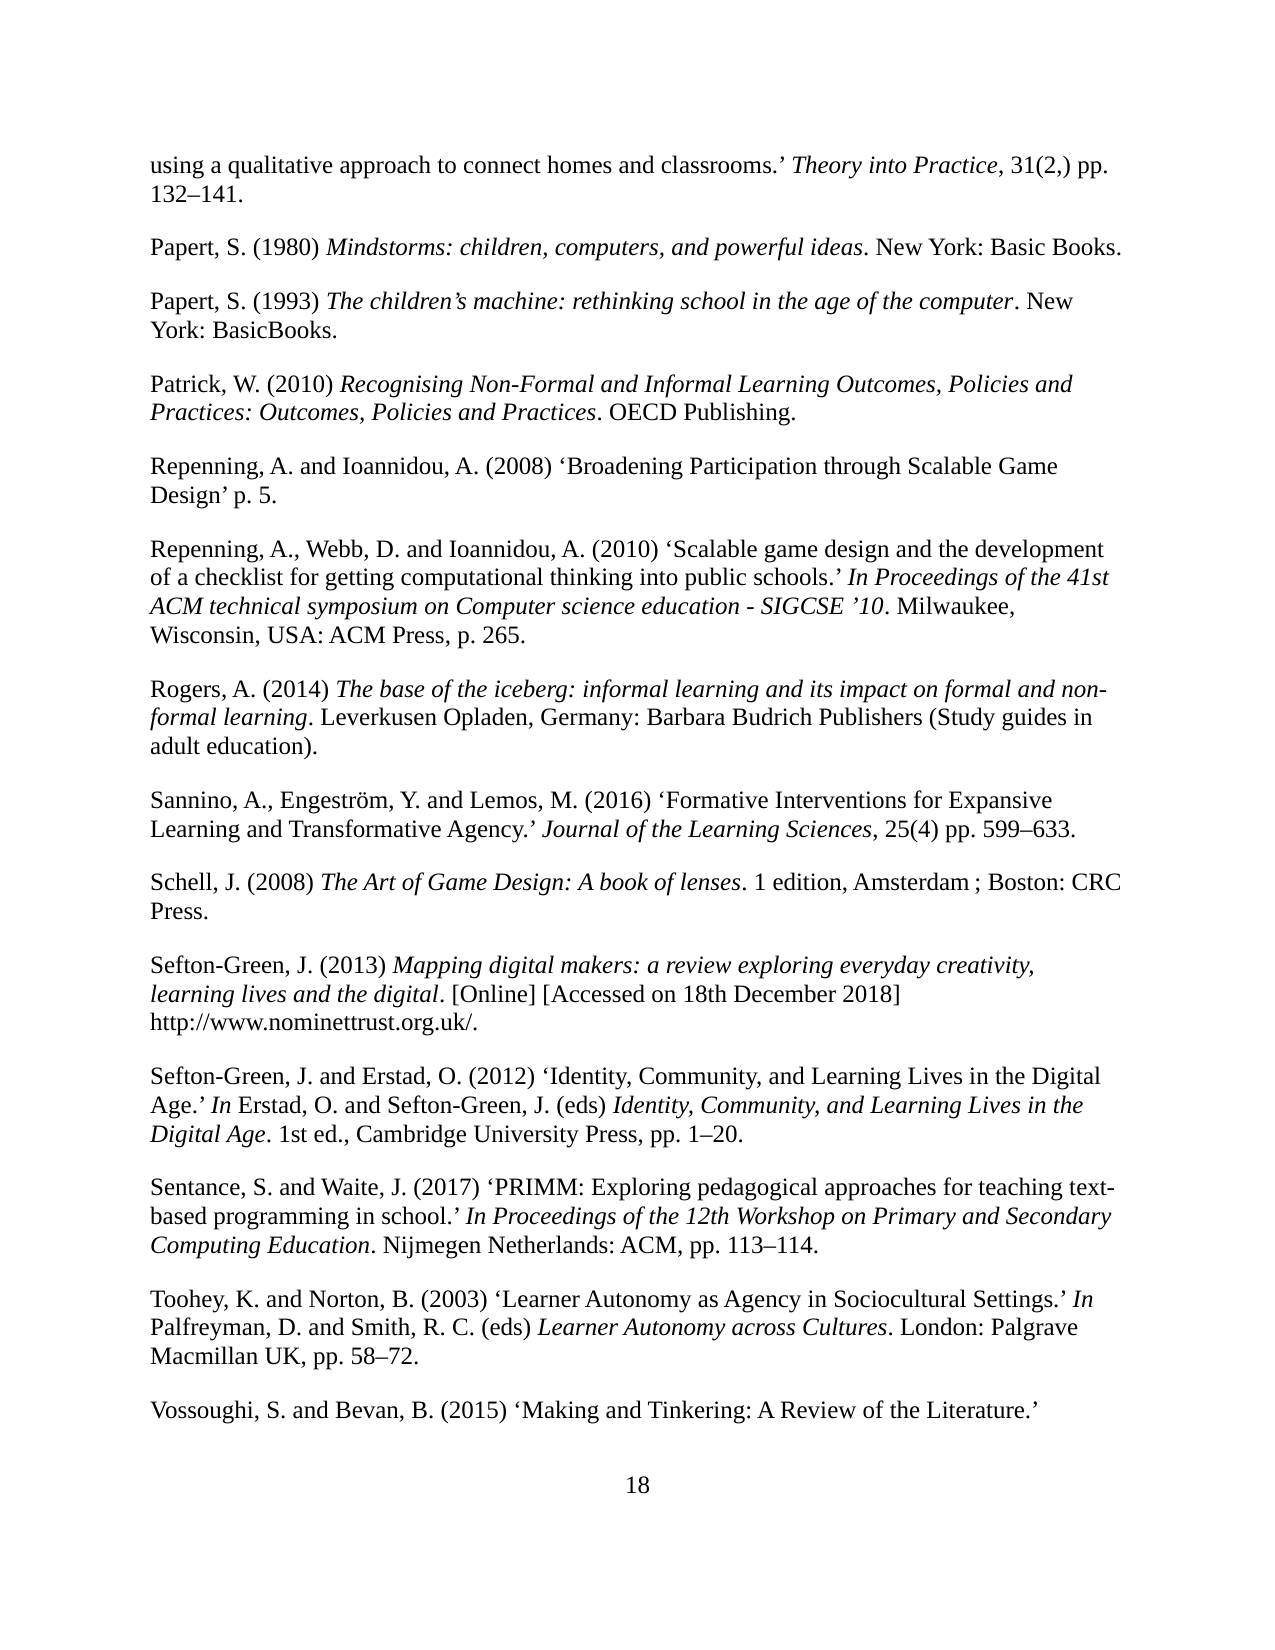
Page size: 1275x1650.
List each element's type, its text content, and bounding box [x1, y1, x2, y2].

text Sentance, S. and Waite, J. (2017) ‘PRIMM: Exploring pedagogical approaches for teaching text-based programming in school.’ In Proceedings of the 12th Workshop on Primary and Secondary Computing Education. Nijmegen Netherlands: ACM, pp. 113–114. [150, 1172, 1125, 1259]
text Sannino, A., Engeström, Y. and Lemos, M. (2016) ‘Formative Interventions for Expansive Learning and Transformative Agency.’ Journal of the Learning Sciences, 25(4) pp. 599–633. [150, 785, 1125, 842]
text Repenning, A., Webb, D. and Ioannidou, A. (2010) ‘Scalable game design and the development of a checklist for getting computational thinking into public schools.’ In Proceedings of the 41st ACM technical symposium on Computer science education - SIGCSE ’10. Milwaukee, Wisconsin, USA: ACM Press, p. 265. [150, 534, 1125, 649]
text Schell, J. (2008) The Art of Game Design: A book of lenses. 1 edition, Amsterdam ; Boston: CRC Press. [150, 867, 1125, 925]
text Sefton-Green, J. (2013) Mapping digital makers: a review exploring everyday creativity, learning lives and the digital. [Online] [Accessed on 18th December 2018] http://www.nominettrust.org.uk/. [150, 950, 1125, 1036]
text Sefton-Green, J. and Erstad, O. (2012) ‘Identity, Community, and Learning Lives in the Digital Age.’ In Erstad, O. and Sefton-Green, J. (eds) Identity, Community, and Learning Lives in the Digital Age. 1st ed., Cambridge University Press, pp. 1–20. [150, 1061, 1125, 1147]
text using a qualitative approach to connect homes and classrooms.’ Theory into Practice, 31(2,) pp. 132–141. [150, 150, 1125, 207]
text Papert, S. (1993) The children’s machine: rethinking school in the age of the computer. New York: BasicBooks. [150, 286, 1125, 344]
text Toohey, K. and Norton, B. (2003) ‘Learner Autonomy as Agency in Sociocultural Settings.’ In Palfreyman, D. and Smith, R. C. (eds) Learner Autonomy across Cultures. London: Palgrave Macmillan UK, pp. 58–72. [150, 1284, 1125, 1370]
text Papert, S. (1980) Mindstorms: children, computers, and powerful ideas. New York: Basic Books. [150, 232, 1125, 261]
text Patrick, W. (2010) Recognising Non-Formal and Informal Learning Outcomes, Policies and Practices: Outcomes, Policies and Practices. OECD Publishing. [150, 369, 1125, 426]
text Repenning, A. and Ioannidou, A. (2008) ‘Broadening Participation through Scalable Game Design’ p. 5. [150, 451, 1125, 509]
text Vossoughi, S. and Bevan, B. (2015) ‘Making and Tinkering: A Review of the Literature.’ [150, 1395, 1125, 1424]
text Rogers, A. (2014) The base of the iceberg: informal learning and its impact on formal and non-formal learning. Leverkusen Opladen, Germany: Barbara Budrich Publishers (Study guides in adult education). [150, 674, 1125, 760]
